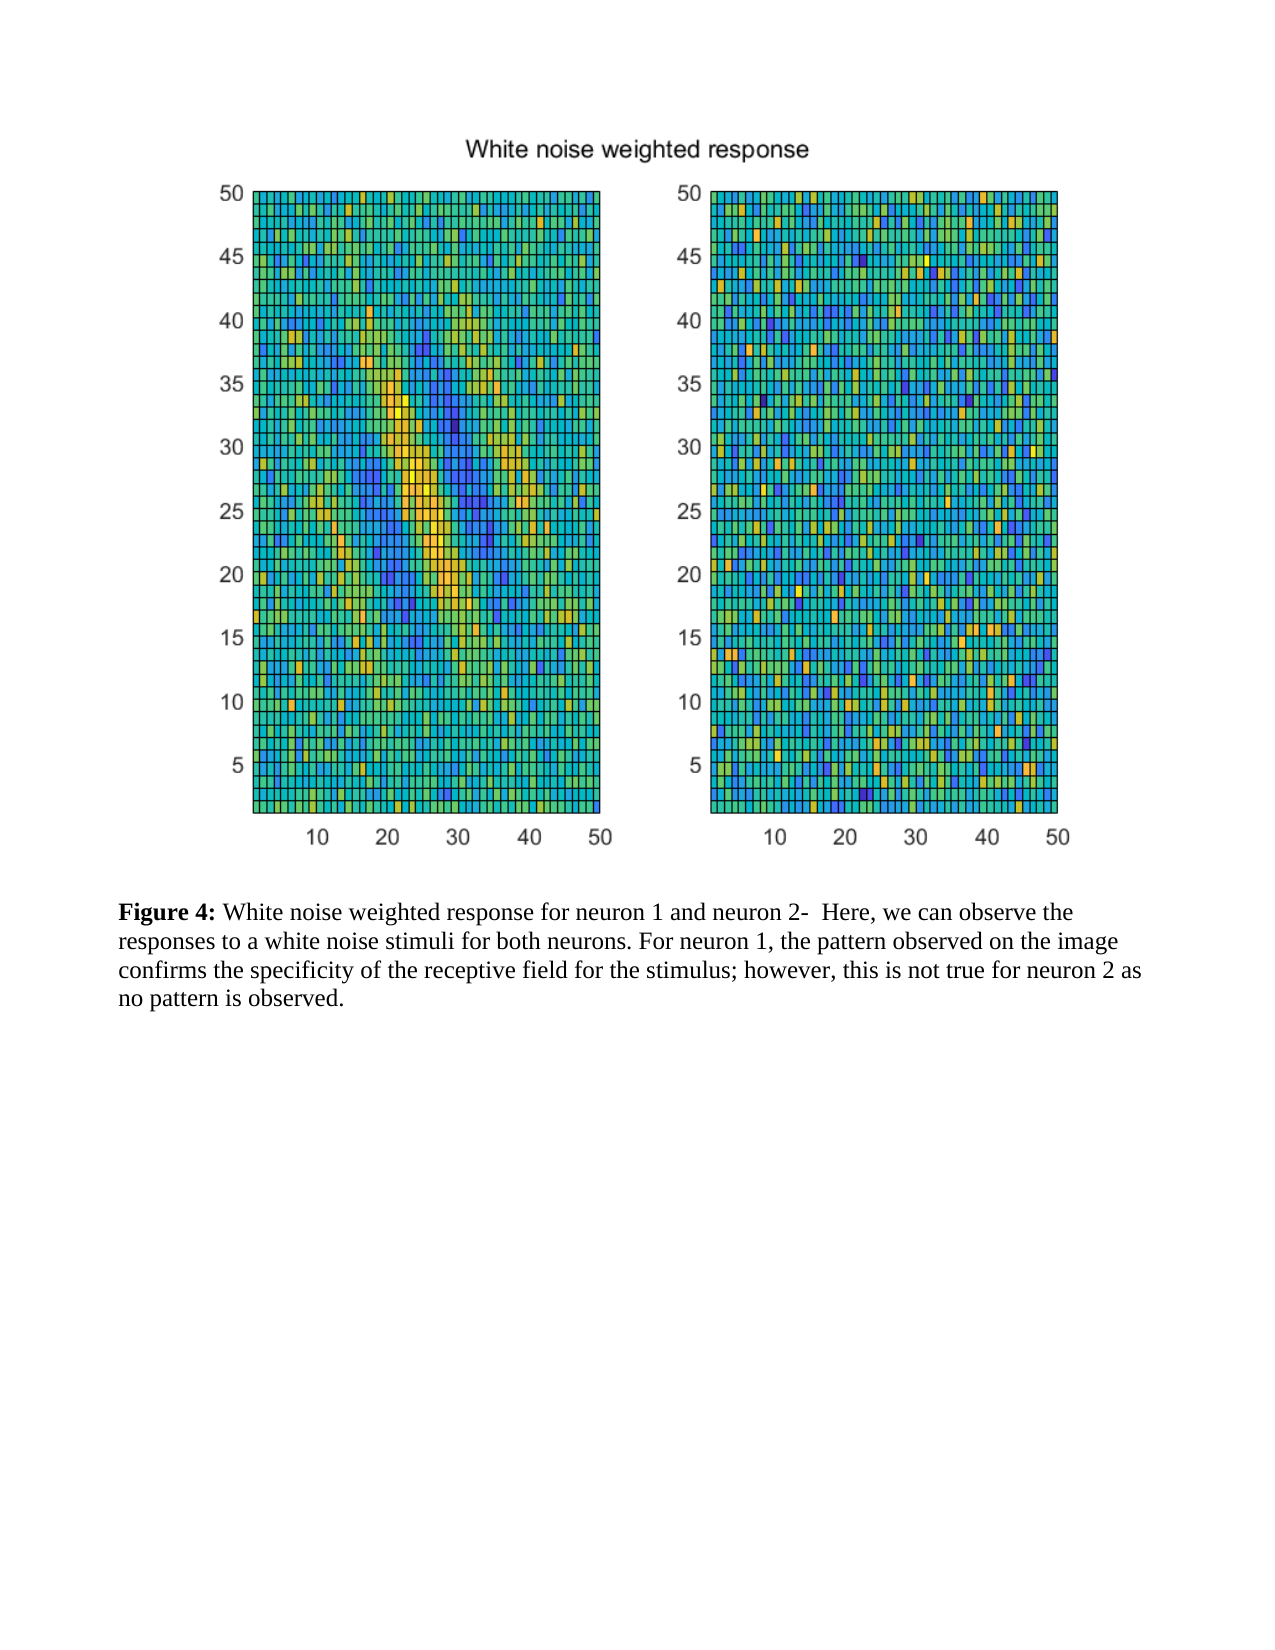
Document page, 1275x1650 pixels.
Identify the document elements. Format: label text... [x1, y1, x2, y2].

text Figure 4: White noise weighted response for neuron 1 and neuron 2- Here, we can observe the responses to a white noise stimuli for both neurons. For neuron 1, the pattern observed on the image confirms the specificity of the receptive field for the stimulus; however, this is not true for neuron 2 as no pattern is observed. [118, 898, 1157, 1012]
